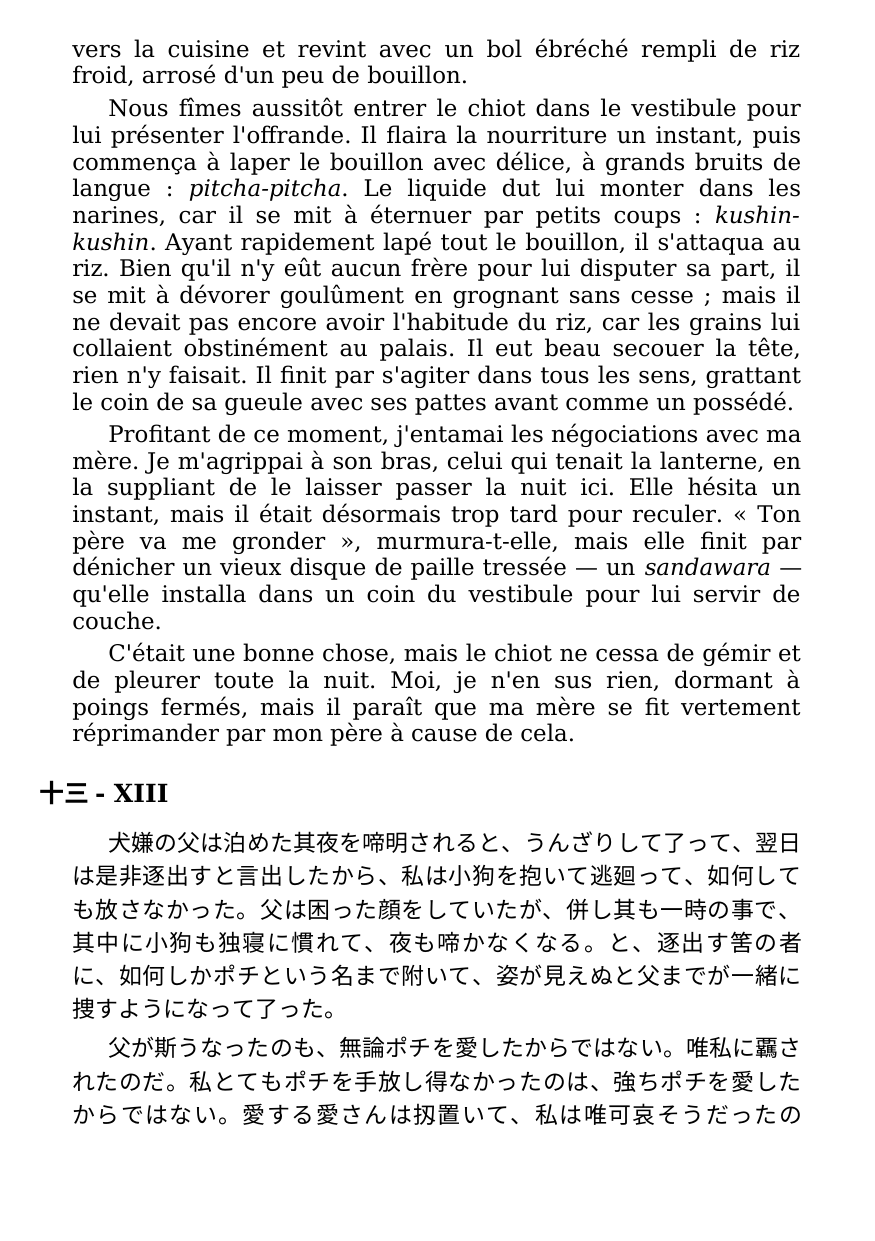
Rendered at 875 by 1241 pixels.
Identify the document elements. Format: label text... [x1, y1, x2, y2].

text vers la cuisine et revint avec un bol ébréché rempli de riz froid, arrosé d'un peu de bouillon. [72, 36, 802, 89]
text 犬嫌の父は泊めた其夜を啼明されると、うんざりして了って、翌日は是非逐出すと言出したから、私は小狗を抱いて逃廻って、如何しても放さなかった。父は困った顔をしていたが、併し其も一時の事で、其中に小狗も独寝に慣れて、夜も啼かなくなる。と、逐出す筈の者に、如何しかポチという名まで附いて、姿が見えぬと父までが一緒に捜すようになって了った。 [72, 825, 802, 1024]
text Nous fîmes aussitôt entrer le chiot dans le vestibule pour lui présenter l'offrande. Il flaira la nourriture un instant, puis commença à laper le bouillon avec délice, à grands bruits de langue : pitcha-pitcha. Le liquide dut lui monter dans les narines, car il se mit à éternuer par petits coups : kushin-kushin. Ayant rapidement lapé tout le bouillon, il s'attaqua au riz. Bien qu'il n'y eût aucun frère pour lui disputer sa part, il se mit à dévorer goulûment en grognant sans cesse ; mais il ne devait pas encore avoir l'habitude du riz, car les grains lui collaient obstinément au palais. Il eut beau secouer la tête, rien n'y faisait. Il finit par s'agiter dans tous les sens, grattant le coin de sa gueule avec ses pattes avant comme un possédé. [72, 95, 802, 415]
text C'était une bonne chose, mais le chiot ne cessa de gémir et de pleurer toute la nuit. Moi, je n'en sus rien, dormant à poings fermés, mais il paraît que ma mère se fit vertement réprimander par mon père à cause de cela. [72, 641, 802, 747]
subtitle 十三 - XIII [36, 771, 838, 813]
text Profitant de ce moment, j'entamai les négociations avec ma mère. Je m'agrippai à son bras, celui qui tenait la lanterne, en la suppliant de le laisser passer la nuit ici. Elle hésita un instant, mais il était désormais trop tard pour reculer. « Ton père va me gronder », murmura-t-elle, mais elle finit par dénicher un vieux disque de paille tressée — un sandawara — qu'elle installa dans un coin du vestibule pour lui servir de couche. [72, 421, 802, 634]
text 父が斯うなったのも、無論ポチを愛したからではない。唯私に覊されたのだ。私とてもポチを手放し得なかったのは、強ちポチを愛したからではない。愛する愛さんは扨置いて、私は唯可哀そうだったの [72, 1030, 802, 1130]
